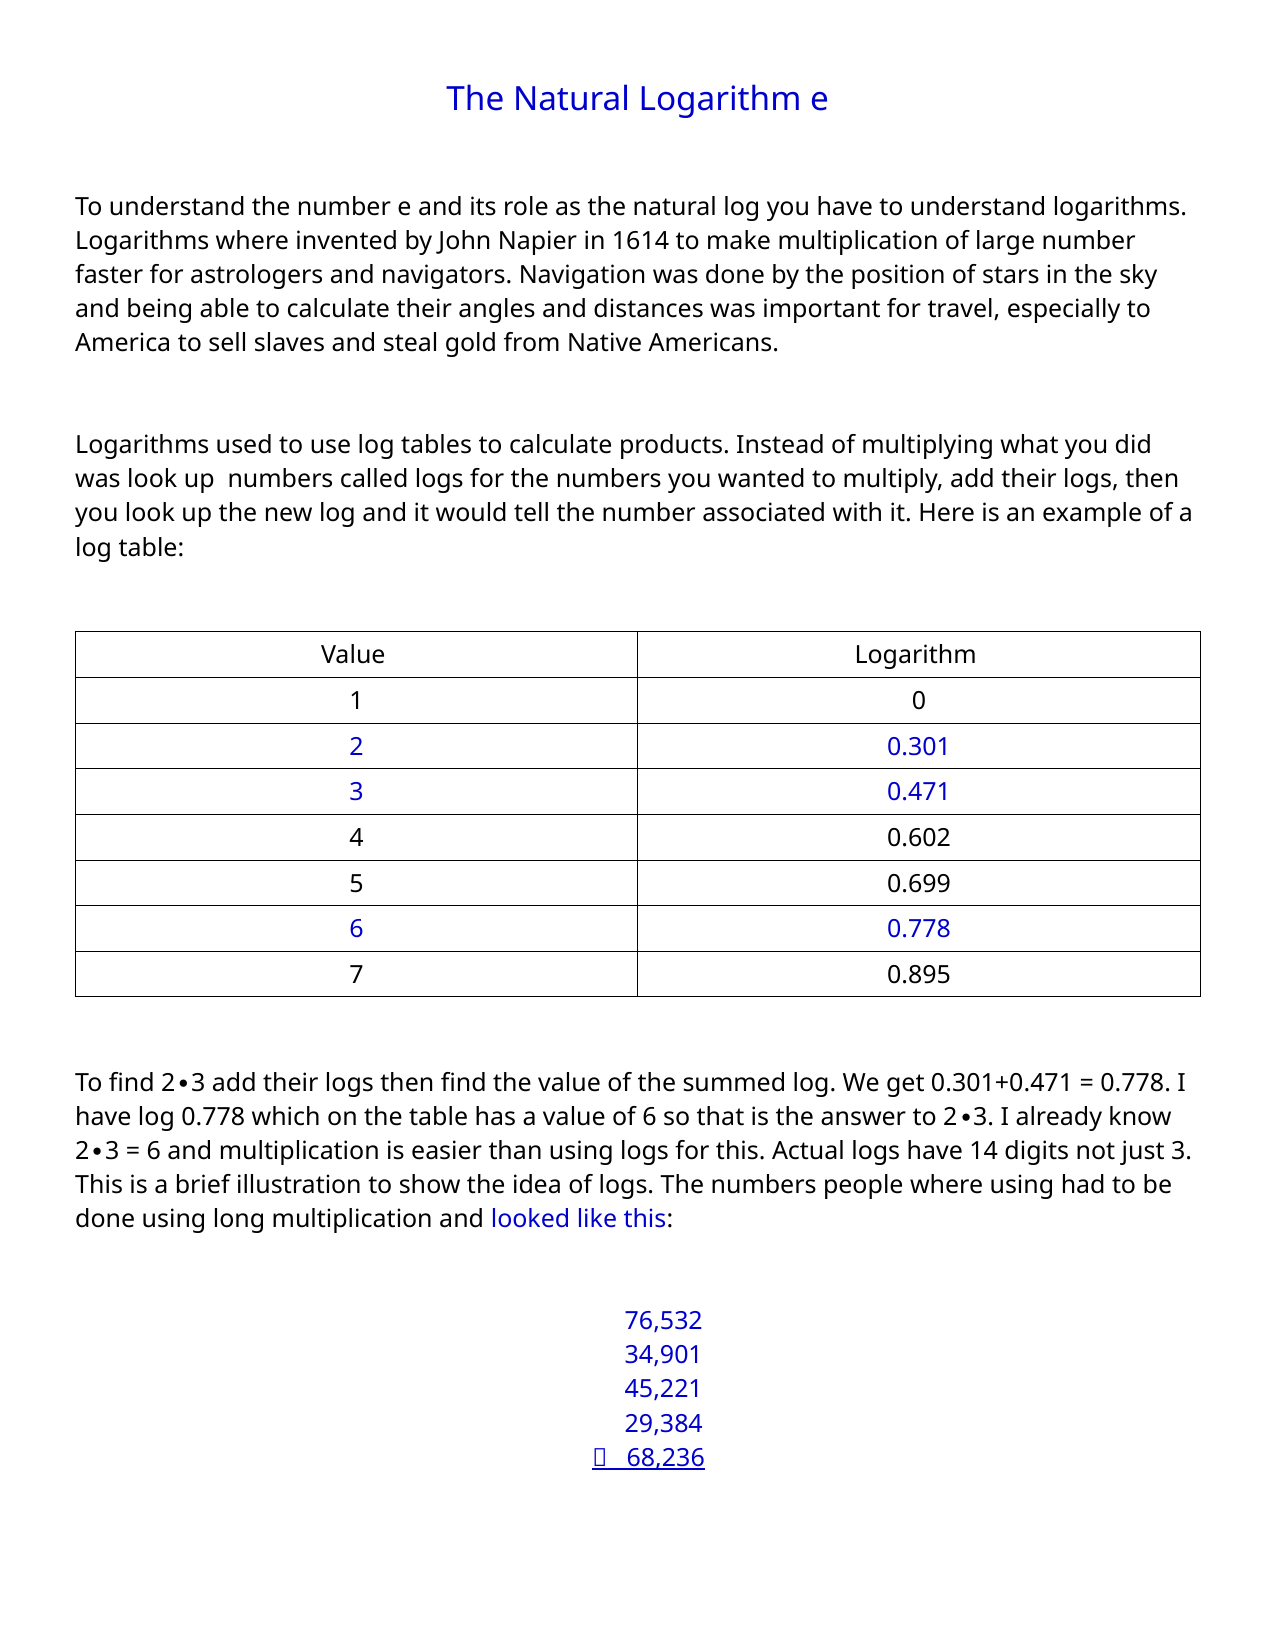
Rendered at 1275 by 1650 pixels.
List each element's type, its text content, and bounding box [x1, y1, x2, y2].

table_cell 4 [76, 815, 637, 859]
table_cell 6 [76, 906, 637, 951]
table_cell 3 [76, 769, 637, 814]
text 34,901 [75, 1337, 1200, 1371]
table_cell 0.471 [638, 769, 1200, 814]
table_cell 0.301 [638, 724, 1200, 768]
table_header Logarithm [638, 632, 1200, 677]
table_cell 2 [76, 724, 637, 768]
table_cell 0 [638, 678, 1200, 723]
text 29,384 [75, 1405, 1200, 1439]
table_cell 0.602 [638, 815, 1200, 859]
text  68,236 [75, 1439, 1200, 1473]
text 76,532 [75, 1303, 1200, 1337]
text The Natural Logarithm e [75, 75, 1200, 120]
table_header Value [76, 632, 637, 677]
text To find 2∙3 add their logs then find the value of the summed log. We get 0.301+0.471 = 0.778. I have log 0.778 which on the table has a value of 6 so that is the answer to 2∙3. I already know 2∙3 = 6 and multiplication is easier than using logs for this. Actual logs have 14 digits not just 3. This is a brief illustration to show the idea of logs. The numbers people where using had to be done using long multiplication and looked like this: [75, 1064, 1200, 1235]
text To understand the number e and its role as the natural log you have to understand logarithms. Logarithms where invented by John Napier in 1614 to make multiplication of large number faster for astrologers and navigators. Navigation was done by the position of stars in the sky and being able to calculate their angles and distances was important for travel, especially to America to sell slaves and steal gold from Native Americans. [75, 188, 1200, 359]
text 45,221 [75, 1371, 1200, 1405]
table_cell 7 [76, 952, 637, 996]
table_cell 0.699 [638, 861, 1200, 905]
text Logarithms used to use log tables to calculate products. Instead of multiplying what you did was look up numbers called logs for the numbers you wanted to multiply, add their logs, then you look up the new log and it would tell the number associated with it. Here is an example of a log table: [75, 427, 1200, 563]
table_cell 0.778 [638, 906, 1200, 951]
table_cell 5 [76, 861, 637, 905]
table_cell 1 [76, 678, 637, 723]
table_cell 0.895 [638, 952, 1200, 996]
